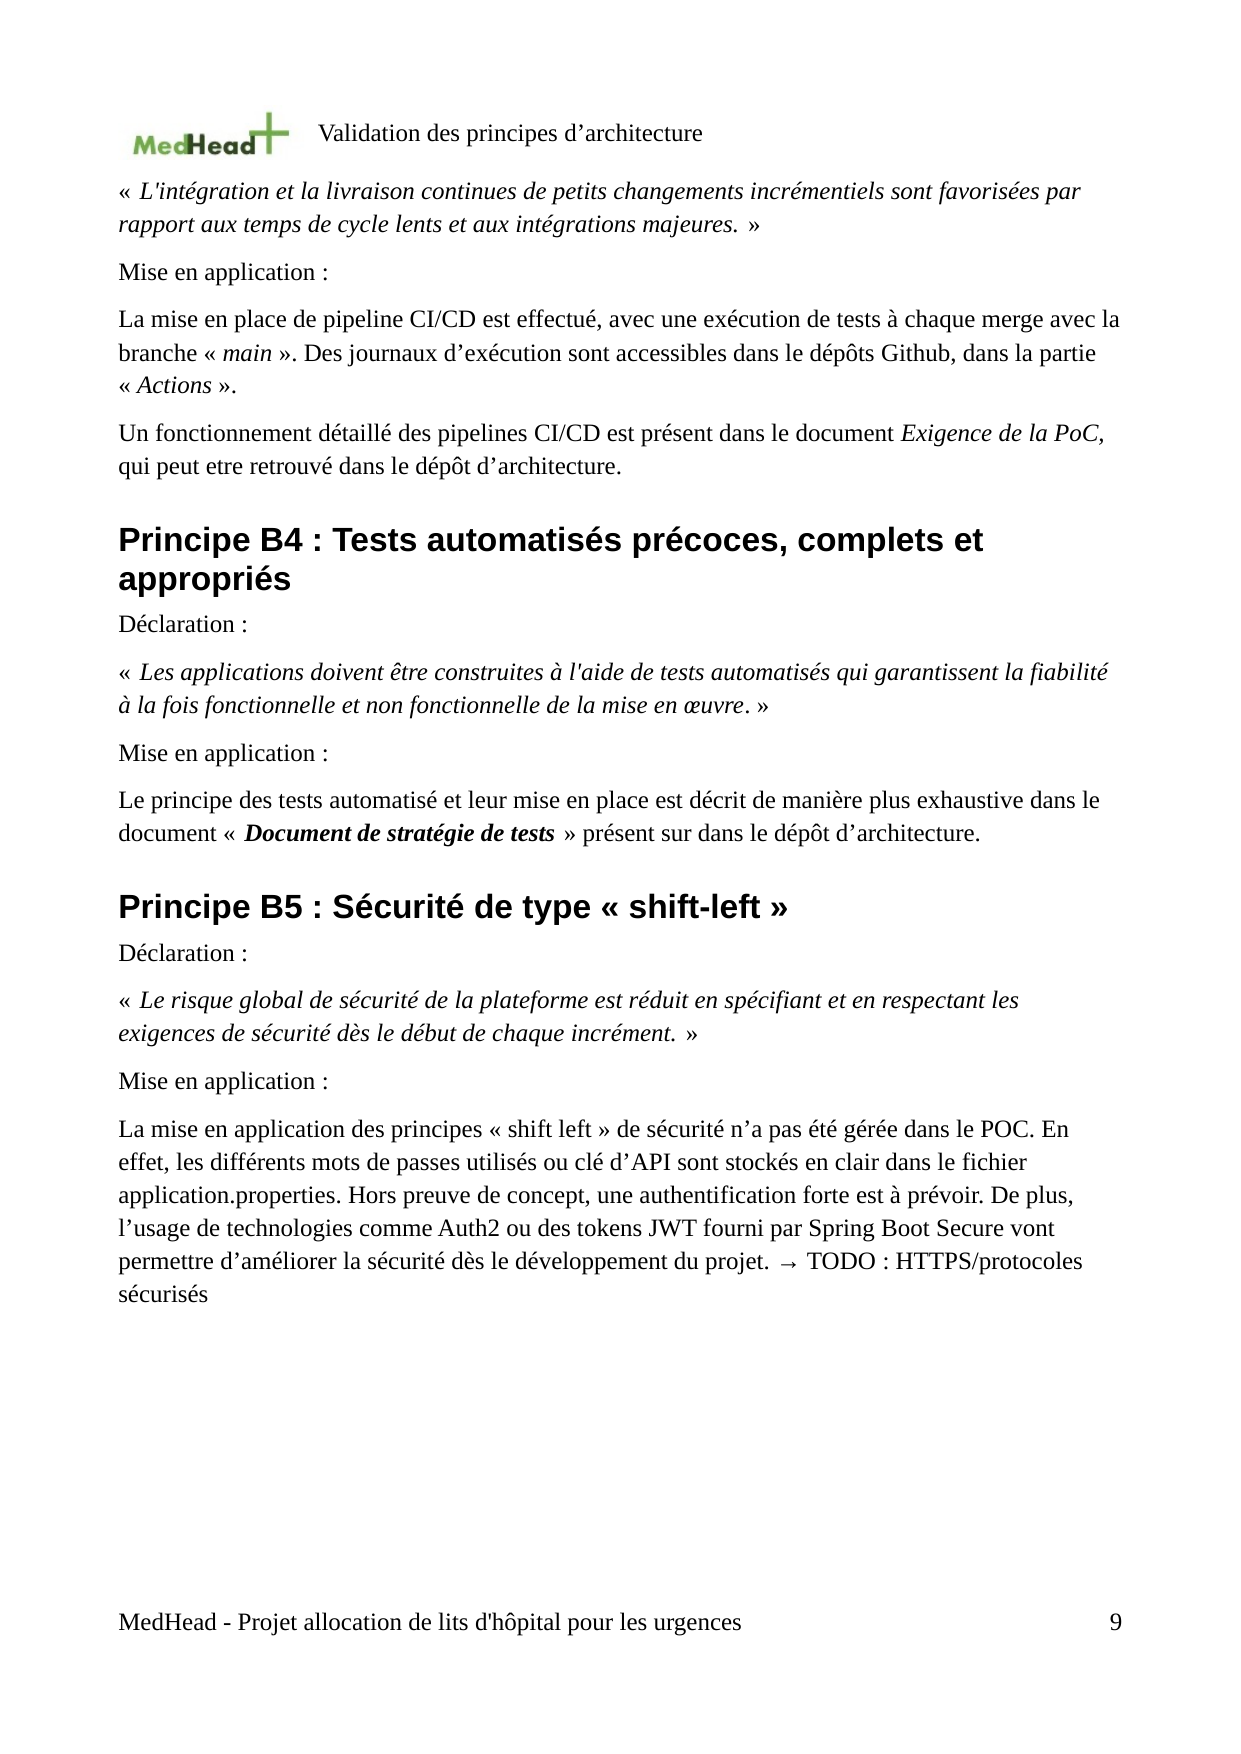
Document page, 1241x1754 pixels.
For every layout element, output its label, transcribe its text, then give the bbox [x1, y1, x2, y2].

subtitle Principe B4 : Tests automatisés précoces, complets et appropriés [118, 520, 1122, 597]
text Un fonctionnement détaillé des pipelines CI/CD est présent dans le document Exigence de la PoC, qui peut etre retrouvé dans le dépôt d’architecture. [118, 418, 1122, 480]
text Mise en application : [118, 257, 1122, 286]
text Déclaration : [118, 938, 1122, 967]
picture [118, 105, 305, 160]
text Mise en application : [118, 738, 1122, 766]
text La mise en application des principes « shift left » de sécurité n’a pas été gérée dans le POC. En effet, les différents mots de passes utilisés ou clé d’API sont stockés en clair dans le fichier application.properties. Hors preuve de concept, une authentification forte est à prévoir. De plus, l’usage de technologies comme Auth2 ou des tokens JWT fourni par Spring Boot Secure vont permettre d’améliorer la sécurité dès le développement du projet. → TODO : HTTPS/protocoles sécurisés [118, 1114, 1122, 1308]
text Le principe des tests automatisé et leur mise en place est décrit de manière plus exhaustive dans le document « Document de stratégie de tests » présent sur dans le dépôt d’architecture. [118, 785, 1122, 847]
text Déclaration : [118, 609, 1122, 638]
text La mise en place de pipeline CI/CD est effectué, avec une exécution de tests à chaque merge avec la branche « main ». Des journaux d’exécution sont accessibles dans le dépôts Github, dans la partie « Actions ». [118, 304, 1122, 399]
text Mise en application : [118, 1066, 1122, 1095]
text « Le risque global de sécurité de la plateforme est réduit en spécifiant et en respectant les exigences de sécurité dès le début de chaque incrément. » [118, 986, 1122, 1047]
text « L'intégration et la livraison continues de petits changements incrémentiels sont favorisées par rapport aux temps de cycle lents et aux intégrations majeures. » [118, 176, 1122, 238]
subtitle Principe B5 : Sécurité de type « shift-left » [118, 887, 1122, 925]
text « Les applications doivent être construites à l'aide de tests automatisés qui garantissent la fiabilité à la fois fonctionnelle et non fonctionnelle de la mise en œuvre. » [118, 657, 1122, 719]
